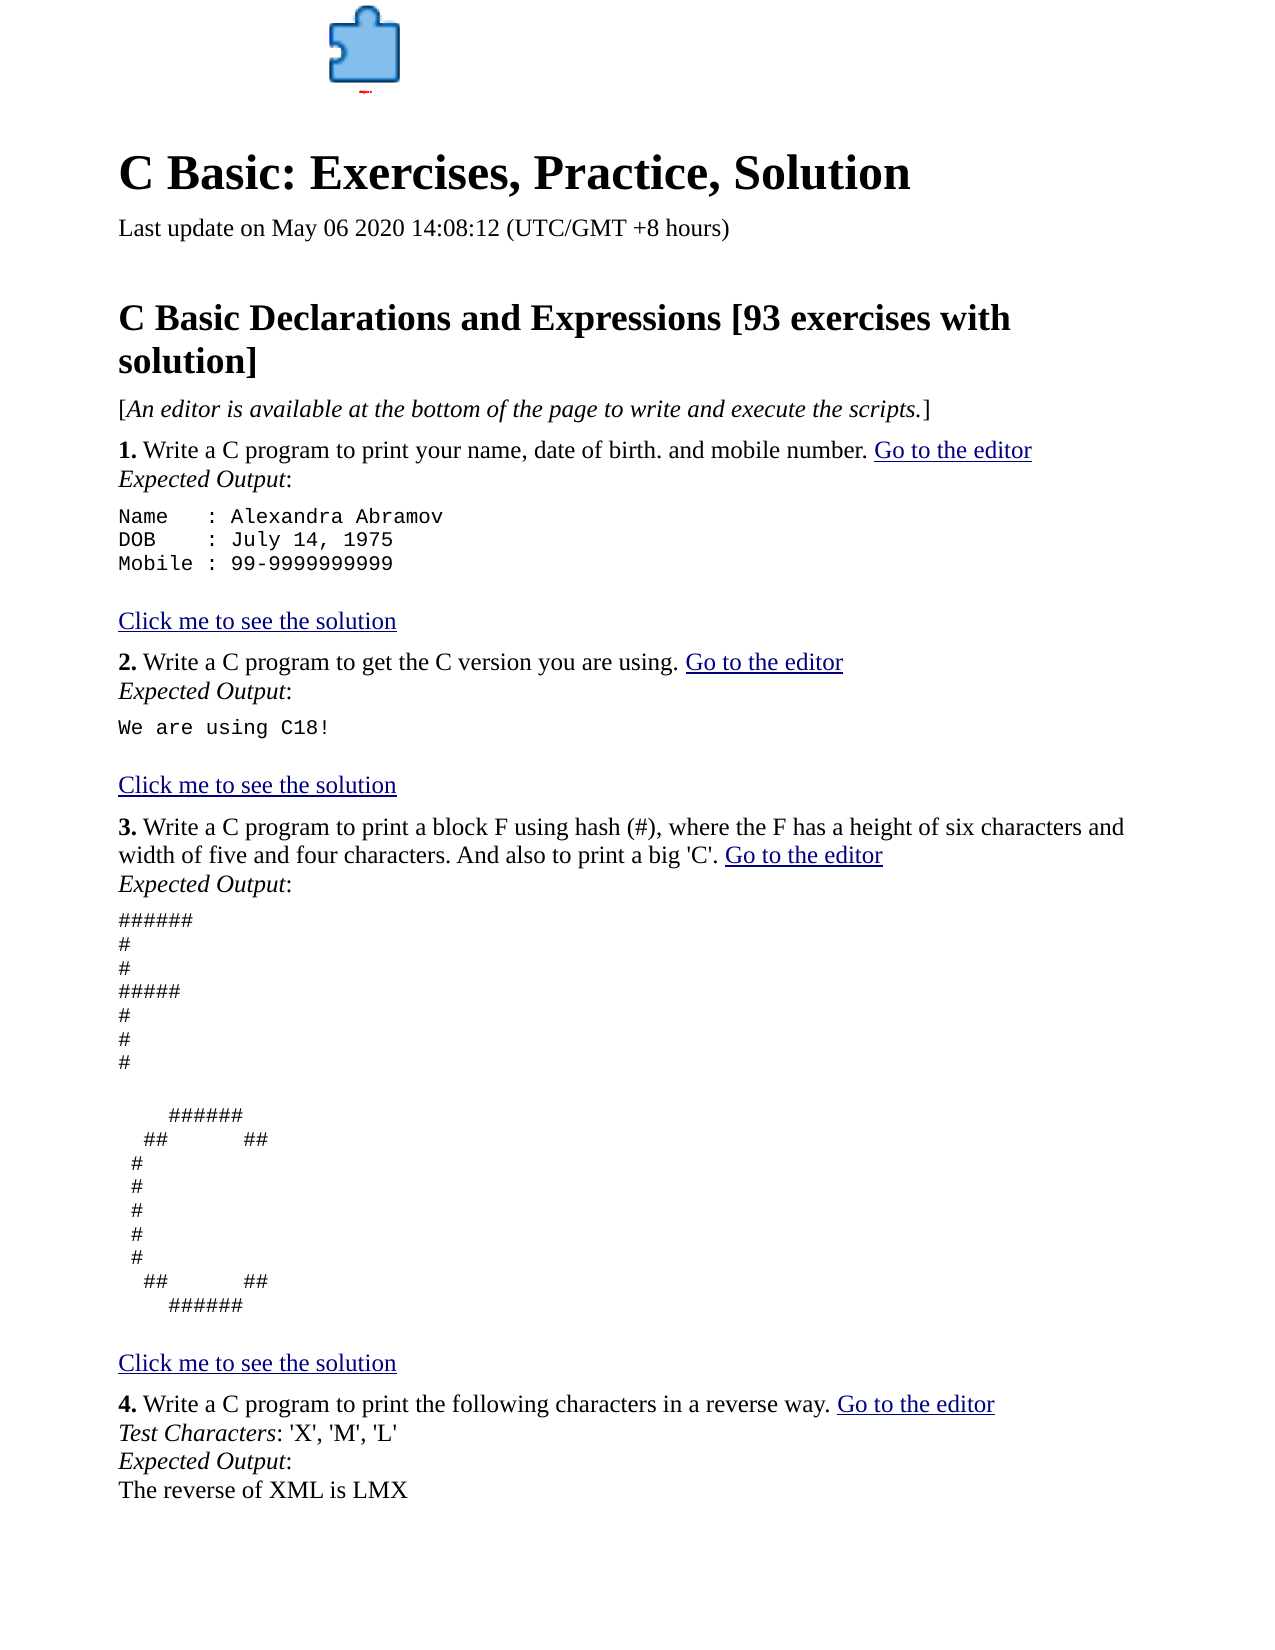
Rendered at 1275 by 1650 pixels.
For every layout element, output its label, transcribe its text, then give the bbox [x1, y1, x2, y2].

text # [118, 1153, 1157, 1176]
text # [118, 1052, 1157, 1076]
text Mobile : 99-9999999999 [118, 553, 1157, 577]
text # [118, 934, 1157, 958]
text Last update on May 06 2020 14:08:12 (UTC/GMT +8 hours) [118, 213, 1157, 242]
text # [118, 1029, 1157, 1052]
text DOB : July 14, 1975 [118, 529, 1157, 553]
text ###### [118, 1105, 1157, 1129]
text ## ## [118, 1271, 1157, 1294]
text ##### [118, 981, 1157, 1005]
text # [118, 958, 1157, 981]
text ###### [118, 910, 1157, 934]
text We are using C18! [118, 717, 1157, 741]
text 3. Write a C program to print a block F using hash (#), where the F has a height of six characters and width of five and four characters. And also to print a big 'C'. Go to the editor Expected Output: [118, 812, 1157, 898]
text Click me to see the solution [118, 1348, 1157, 1376]
text # [118, 1005, 1157, 1029]
text # [118, 1224, 1157, 1247]
text # [118, 1176, 1157, 1200]
text # [118, 1200, 1157, 1224]
text ## ## [118, 1129, 1157, 1153]
subtitle C Basic Declarations and Expressions [93 exercises with solution] [118, 296, 1157, 382]
text ###### [118, 1294, 1157, 1318]
text Click me to see the solution [118, 770, 1157, 799]
text 1. Write a C program to print your name, date of birth. and mobile number. Go to the editor Expected Output: [118, 436, 1157, 493]
text Name : Alexandra Abramov [118, 506, 1157, 529]
text # [118, 1247, 1157, 1271]
text Click me to see the solution [118, 606, 1157, 635]
text 4. Write a C program to print the following characters in a reverse way. Go to the editor Test Characters: 'X', 'M', 'L' Expected Output: The reverse of XML is LMX [118, 1389, 1157, 1504]
text 2. Write a C program to get the C version you are using. Go to the editor Expected Output: [118, 647, 1157, 705]
subtitle C Basic: Exercises, Practice, Solution [118, 143, 1157, 201]
text [An editor is available at the bottom of the page to write and execute the scripts.] [118, 394, 1157, 423]
